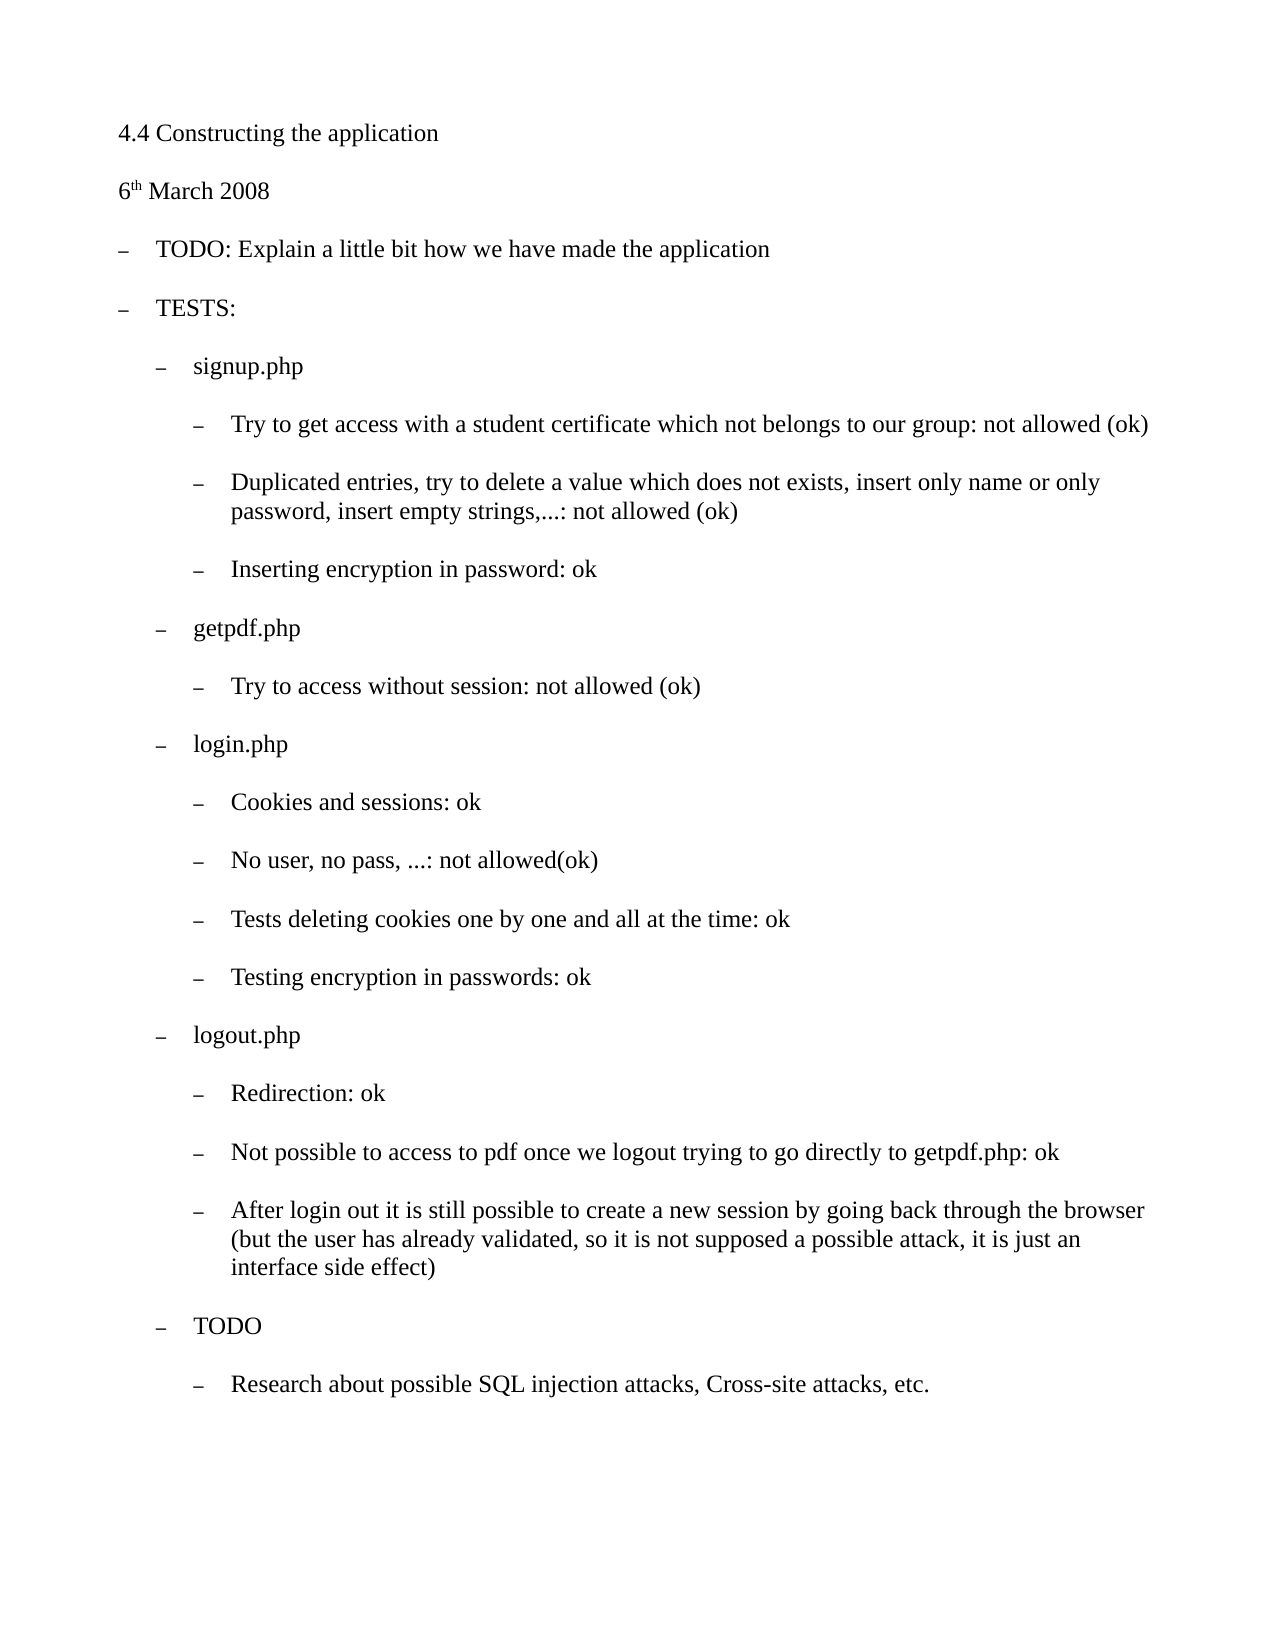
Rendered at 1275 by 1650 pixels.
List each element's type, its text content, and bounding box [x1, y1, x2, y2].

list Duplicated entries, try to delete a value which does not exists, insert only name or only password, insert empty strings,...: not allowed (ok) [193, 467, 1157, 525]
list Try to get access with a student certificate which not belongs to our group: not allowed (ok) [193, 409, 1157, 438]
list TODO: Explain a little bit how we have made the application [118, 234, 1157, 263]
list getpdf.php [156, 613, 1157, 641]
list signup.php [156, 351, 1157, 380]
list Not possible to access to pdf once we logout trying to go directly to getpdf.php: ok [193, 1137, 1157, 1166]
list After login out it is still possible to create a new session by going back through the browser (but the user has already validated, so it is not supposed a possible attack, it is just an interface side effect) [193, 1195, 1157, 1281]
list Try to access without session: not allowed (ok) [193, 671, 1157, 700]
list logout.php [156, 1020, 1157, 1049]
list login.php [156, 729, 1157, 758]
text 4.4 Constructing the application [118, 118, 1157, 147]
list TODO [156, 1311, 1157, 1339]
list Redirection: ok [193, 1078, 1157, 1107]
list TESTS: [118, 293, 1157, 322]
list Cookies and sessions: ok [193, 787, 1157, 816]
list No user, no pass, ...: not allowed(ok) [193, 846, 1157, 874]
text 6th March 2008 [118, 176, 1157, 205]
list Testing encryption in passwords: ok [193, 962, 1157, 991]
list Tests deleting cookies one by one and all at the time: ok [193, 904, 1157, 933]
list Research about possible SQL injection attacks, Cross-site attacks, etc. [193, 1369, 1157, 1398]
list Inserting encryption in password: ok [193, 554, 1157, 583]
